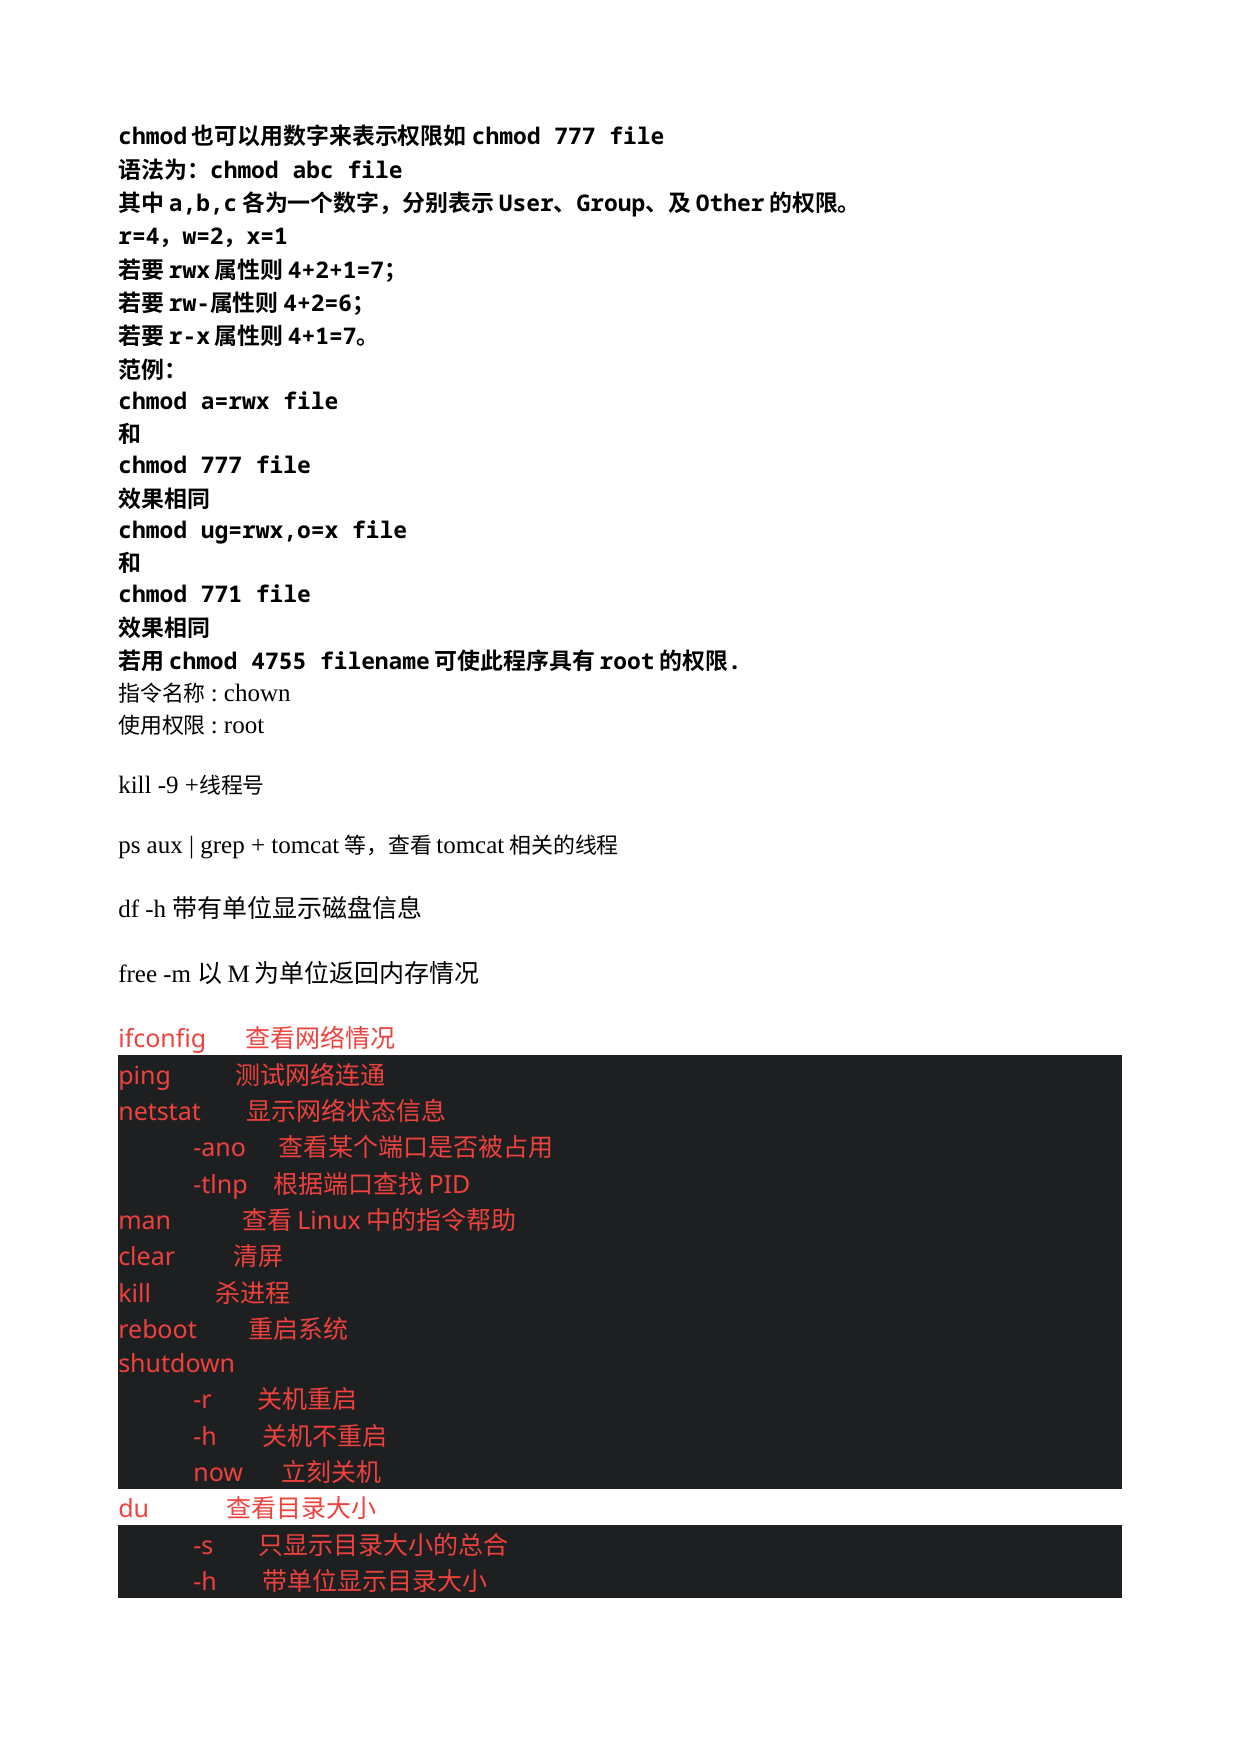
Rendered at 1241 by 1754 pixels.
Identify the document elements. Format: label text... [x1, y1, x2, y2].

text free -m 以M为单位返回内存情况 [118, 954, 1122, 990]
text -ano 查看某个端口是否被占用 [118, 1128, 1122, 1164]
text -r 关机重启 [118, 1379, 1122, 1416]
text 指令名称 : chown 使用权限 : root [118, 676, 1122, 739]
text now 立刻关机 [118, 1452, 1122, 1489]
text -s 只显示目录大小的总合 [118, 1525, 1122, 1562]
text -tlnp 根据端口查找PID [118, 1164, 1122, 1201]
text df -h 带有单位显示磁盘信息 [118, 889, 1122, 925]
text shutdown [118, 1346, 1122, 1379]
text -h 带单位显示目录大小 [118, 1562, 1122, 1598]
text reboot 重启系统 [118, 1309, 1122, 1346]
text ifconfig 查看网络情况 [118, 1019, 1122, 1055]
text chmod也可以用数字来表示权限如 chmod 777 file 语法为：chmod abc file 其中a,b,c各为一个数字，分别表示User、Group、及Other的权限。 r=4，w=2，x=1 若要rwx属性则4+2+1=7； 若要rw-属性则4+2=6； 若要r-x属性则4+1=7。 范例： chmod a=rwx file 和 chmod 777 file 效果相同 chmod ug=rwx,o=x file 和 chmod 771 file 效果相同 若用chmod 4755 filename可使此程序具有root的权限. [118, 118, 1122, 676]
text ping 测试网络连通 [118, 1055, 1122, 1091]
text clear 清屏 [118, 1237, 1122, 1273]
text -h 关机不重启 [118, 1416, 1122, 1452]
text du 查看目录大小 [118, 1489, 1122, 1525]
text ps aux | grep + tomcat等，查看tomcat相关的线程 [118, 828, 1122, 860]
text man 查看Linux中的指令帮助 [118, 1201, 1122, 1237]
text kill 杀进程 [118, 1273, 1122, 1309]
text netstat 显示网络状态信息 [118, 1091, 1122, 1128]
text kill -9 +线程号 [118, 768, 1122, 800]
